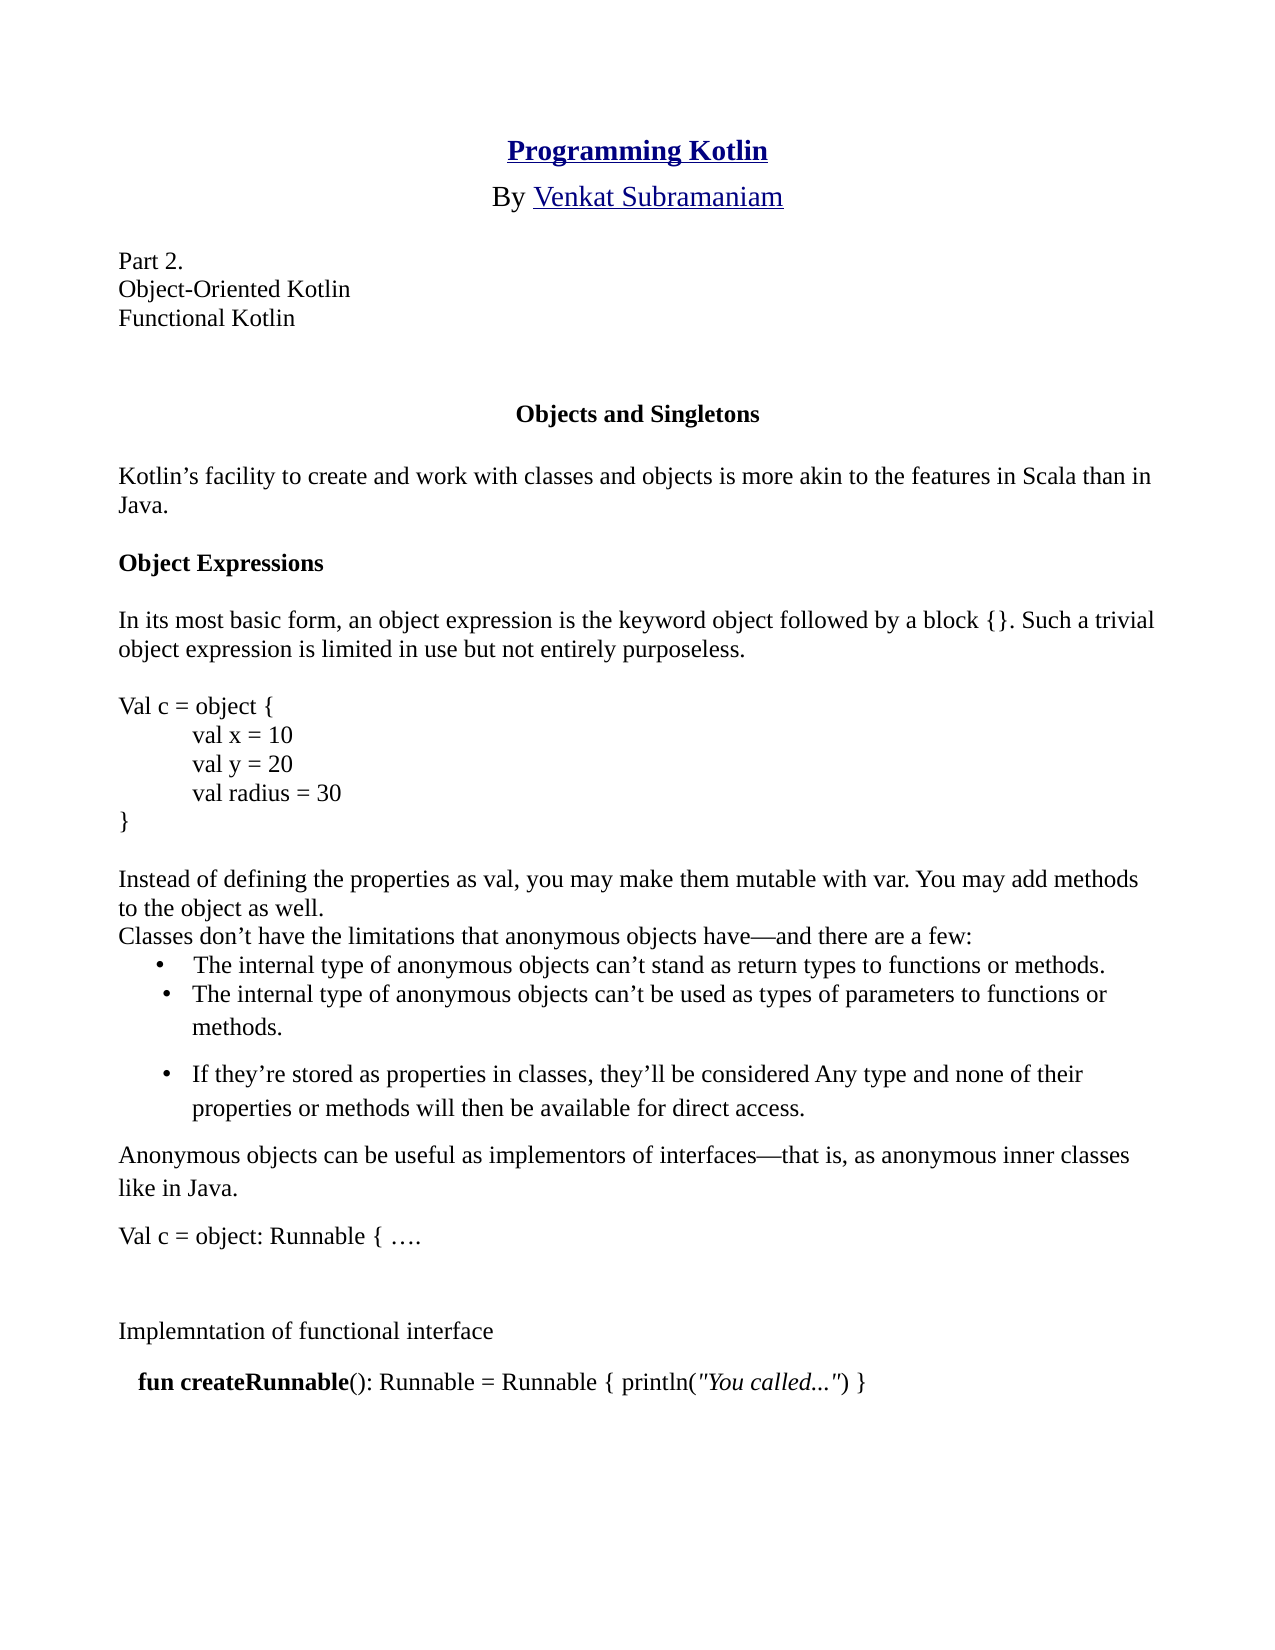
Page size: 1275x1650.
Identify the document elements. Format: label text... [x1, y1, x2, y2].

text val x = 10 val y = 20 val radius = 30 [118, 720, 1157, 806]
text By Venkat Subramaniam [118, 179, 1157, 212]
text In its most basic form, an object expression is the keyword object followed by a block {}. Such a trivial object expression is limited in use but not entirely purposeless. [118, 605, 1157, 663]
text Classes don’t have the limitations that anonymous objects have—and there are a few: [118, 921, 1157, 950]
text Anonymous objects can be useful as implementors of interfaces—that is, as anonymous inner classes like in Java. [118, 1140, 1157, 1202]
text Object Expressions [118, 548, 1157, 576]
text Objects and Singletons [118, 399, 1157, 428]
text Instead of defining the properties as val, you may make them mutable with var. You may add methods to the object as well. [118, 864, 1157, 921]
table_header [118, 1364, 135, 1398]
text Part 2. Object-Oriented Kotlin Functional Kotlin [118, 246, 1157, 332]
list If they’re stored as properties in classes, they’ll be considered Any type and none of their properties or methods will then be available for direct access. [162, 1059, 1157, 1121]
text Implemntation of functional interface [118, 1316, 1157, 1345]
text Kotlin’s facility to create and work with classes and objects is more akin to the features in Scala than in Java. [118, 461, 1157, 519]
list The internal type of anonymous objects can’t be used as types of parameters to functions or methods. [162, 979, 1157, 1041]
text Val c = object: Runnable { …. [118, 1221, 1157, 1249]
table_header ​fun​ ​createRunnable​(): Runnable = Runnable { println(​"You called..."​) } [135, 1364, 878, 1398]
text Val c = object { [118, 691, 1157, 720]
list The internal type of anonymous objects can’t stand as return types to functions or methods. [156, 950, 1157, 979]
subtitle Programming Kotlin [118, 133, 1157, 166]
text } [118, 806, 1157, 835]
